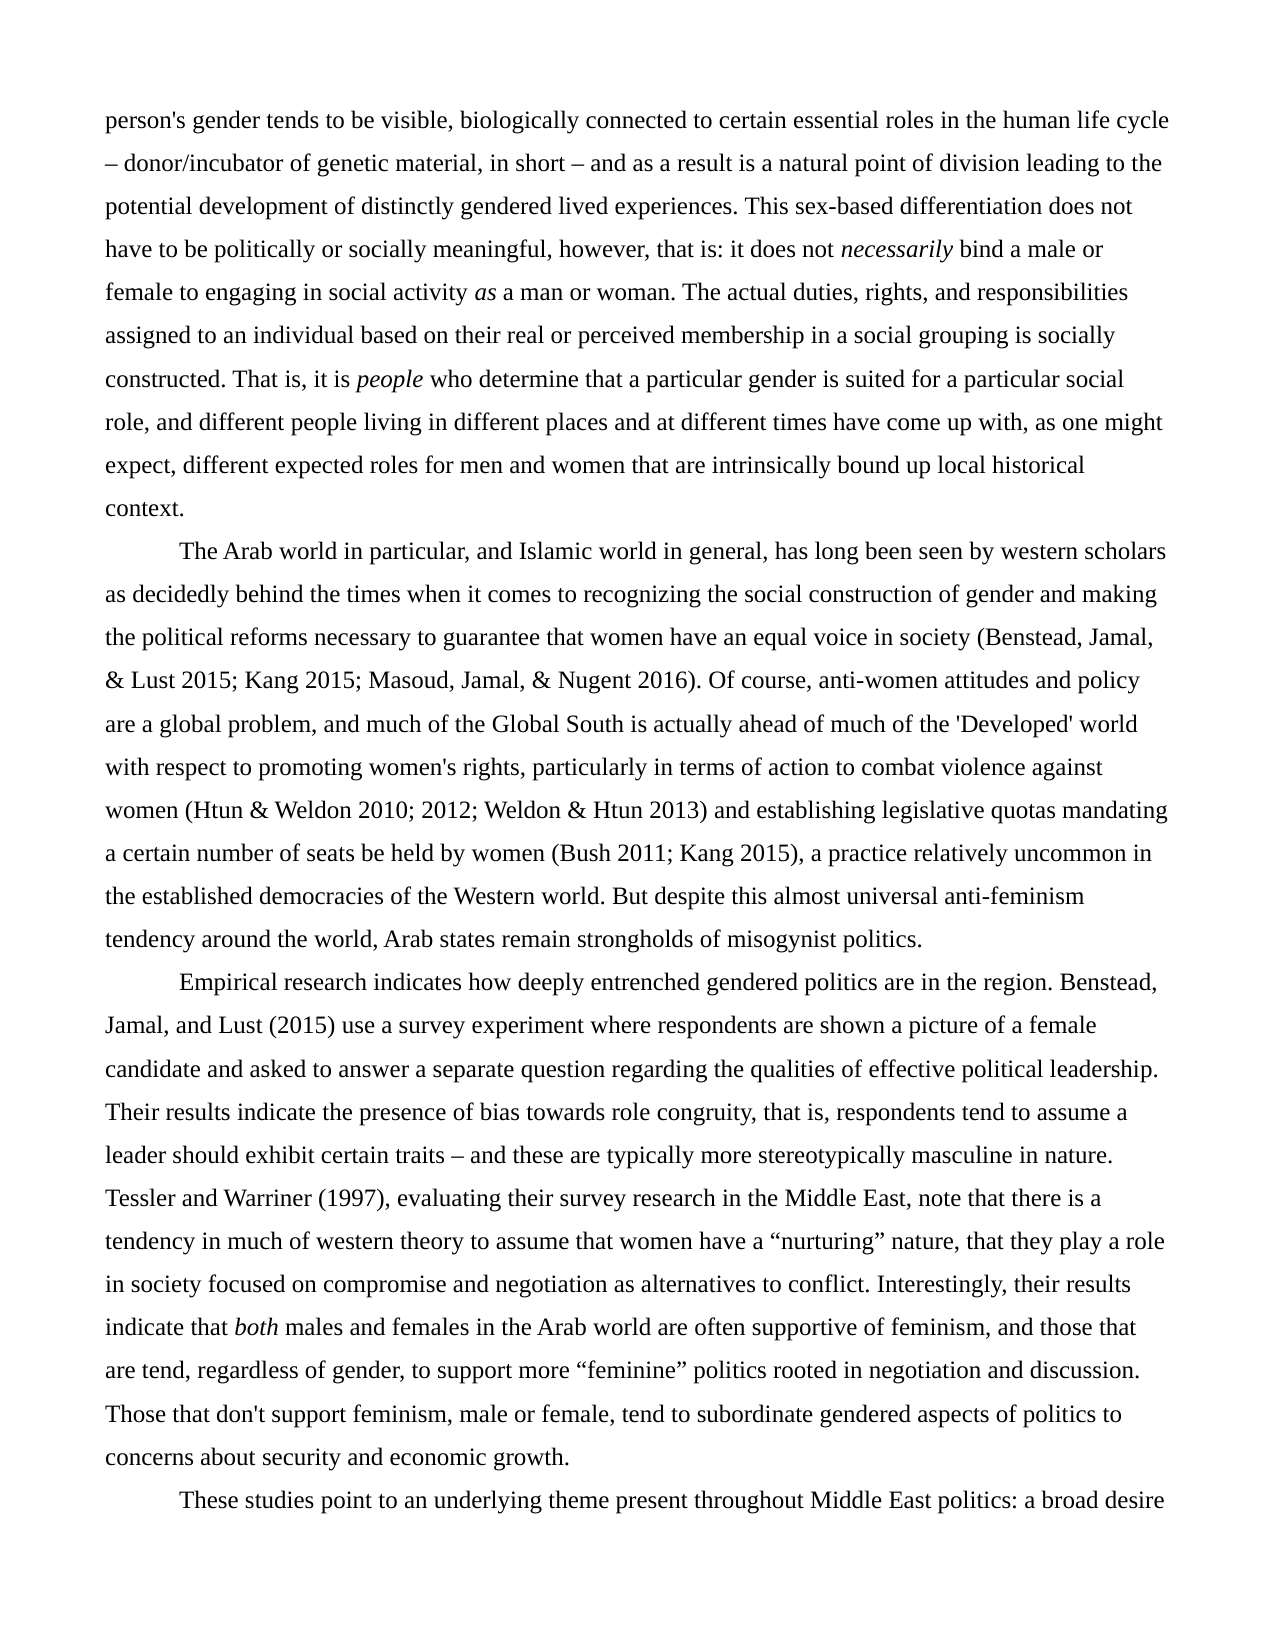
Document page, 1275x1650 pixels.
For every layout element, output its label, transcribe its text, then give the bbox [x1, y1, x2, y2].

text Empirical research indicates how deeply entrenched gendered politics are in the region. Benstead, Jamal, and Lust (2015) use a survey experiment where respondents are shown a picture of a female candidate and asked to answer a separate question regarding the qualities of effective political leadership. Their results indicate the presence of bias towards role congruity, that is, respondents tend to assume a leader should exhibit certain traits – and these are typically more stereotypically masculine in nature. Tessler and Warriner (1997), evaluating their survey research in the Middle East, note that there is a tendency in much of western theory to assume that women have a “nurturing” nature, that they play a role in society focused on compromise and negotiation as alternatives to conflict. Interestingly, their results indicate that both males and females in the Arab world are often supportive of feminism, and those that are tend, regardless of gender, to support more “feminine” politics rooted in negotiation and discussion. Those that don't support feminism, male or female, tend to subordinate gendered aspects of politics to concerns about security and economic growth. [105, 967, 1170, 1471]
text person's gender tends to be visible, biologically connected to certain essential roles in the human life cycle – donor/incubator of genetic material, in short – and as a result is a natural point of division leading to the potential development of distinctly gendered lived experiences. This sex-based differentiation does not have to be politically or socially meaningful, however, that is: it does not necessarily bind a male or female to engaging in social activity as a man or woman. The actual duties, rights, and responsibilities assigned to an individual based on their real or perceived membership in a social grouping is socially constructed. That is, it is people who determine that a particular gender is suited for a particular social role, and different people living in different places and at different times have come up with, as one might expect, different expected roles for men and women that are intrinsically bound up local historical context. [105, 105, 1170, 522]
text The Arab world in particular, and Islamic world in general, has long been seen by western scholars as decidedly behind the times when it comes to recognizing the social construction of gender and making the political reforms necessary to guarantee that women have an equal voice in society (Benstead, Jamal, & Lust 2015; Kang 2015; Masoud, Jamal, & Nugent 2016). Of course, anti-women attitudes and policy are a global problem, and much of the Global South is actually ahead of much of the 'Developed' world with respect to promoting women's rights, particularly in terms of action to combat violence against women (Htun & Weldon 2010; 2012; Weldon & Htun 2013) and establishing legislative quotas mandating a certain number of seats be held by women (Bush 2011; Kang 2015), a practice relatively uncommon in the established democracies of the Western world. But despite this almost universal anti-feminism tendency around the world, Arab states remain strongholds of misogynist politics. [105, 536, 1170, 953]
text These studies point to an underlying theme present throughout Middle East politics: a broad desire [105, 1485, 1170, 1514]
